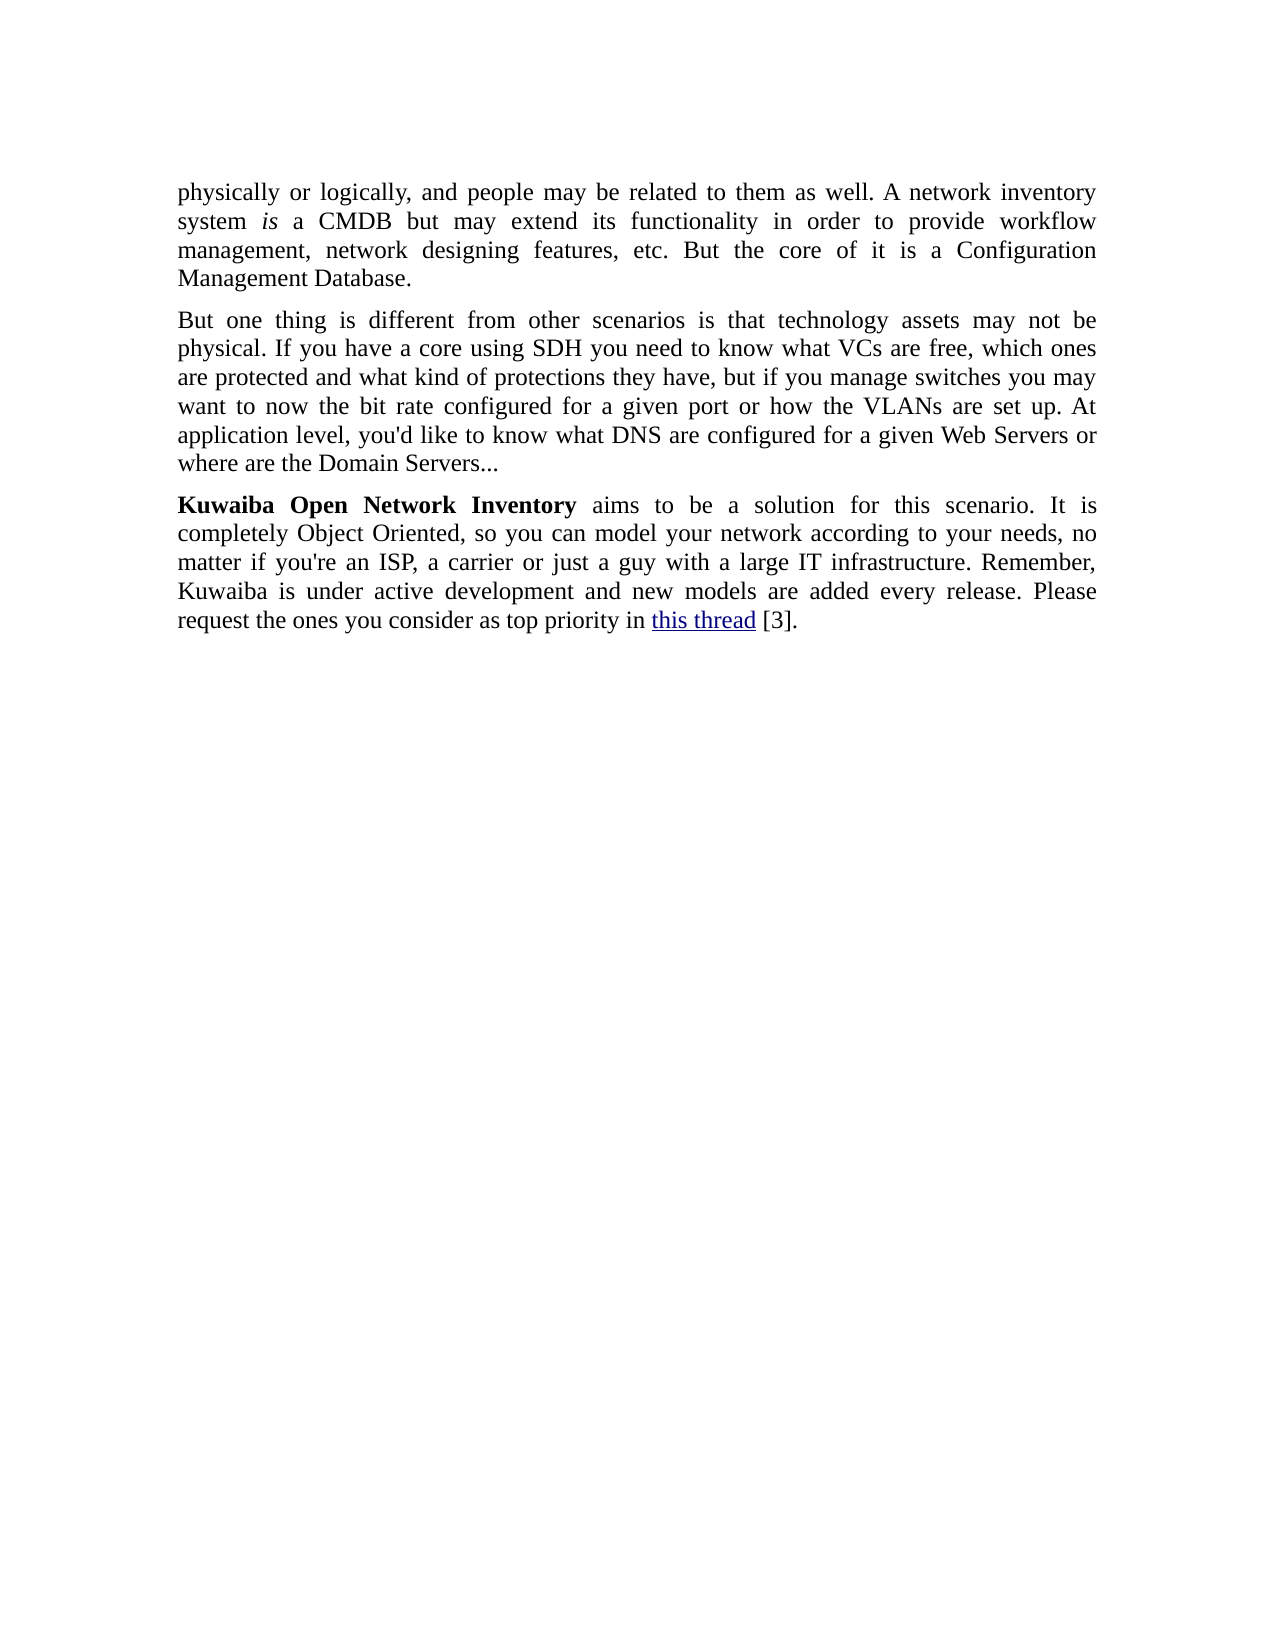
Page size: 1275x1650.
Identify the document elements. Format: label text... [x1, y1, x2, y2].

text But one thing is different from other scenarios is that technology assets may not be physical. If you have a core using SDH you need to know what VCs are free, which ones are protected and what kind of protections they have, but if you manage switches you may want to now the bit rate configured for a given port or how the VLANs are set up. At application level, you'd like to know what DNS are configured for a given Web Servers or where are the Domain Servers... [177, 305, 1098, 477]
text Kuwaiba Open Network Inventory aims to be a solution for this scenario. It is completely Object Oriented, so you can model your network according to your needs, no matter if you're an ISP, a carrier or just a guy with a large IT infrastructure. Remember, Kuwaiba is under active development and new models are added every release. Please request the ones you consider as top priority in this thread [3]. [177, 490, 1098, 633]
text physically or logically, and people may be related to them as well. A network inventory system is a CMDB but may extend its functionality in order to provide workflow management, network designing features, etc. But the core of it is a Configuration Management Database. [177, 177, 1098, 292]
